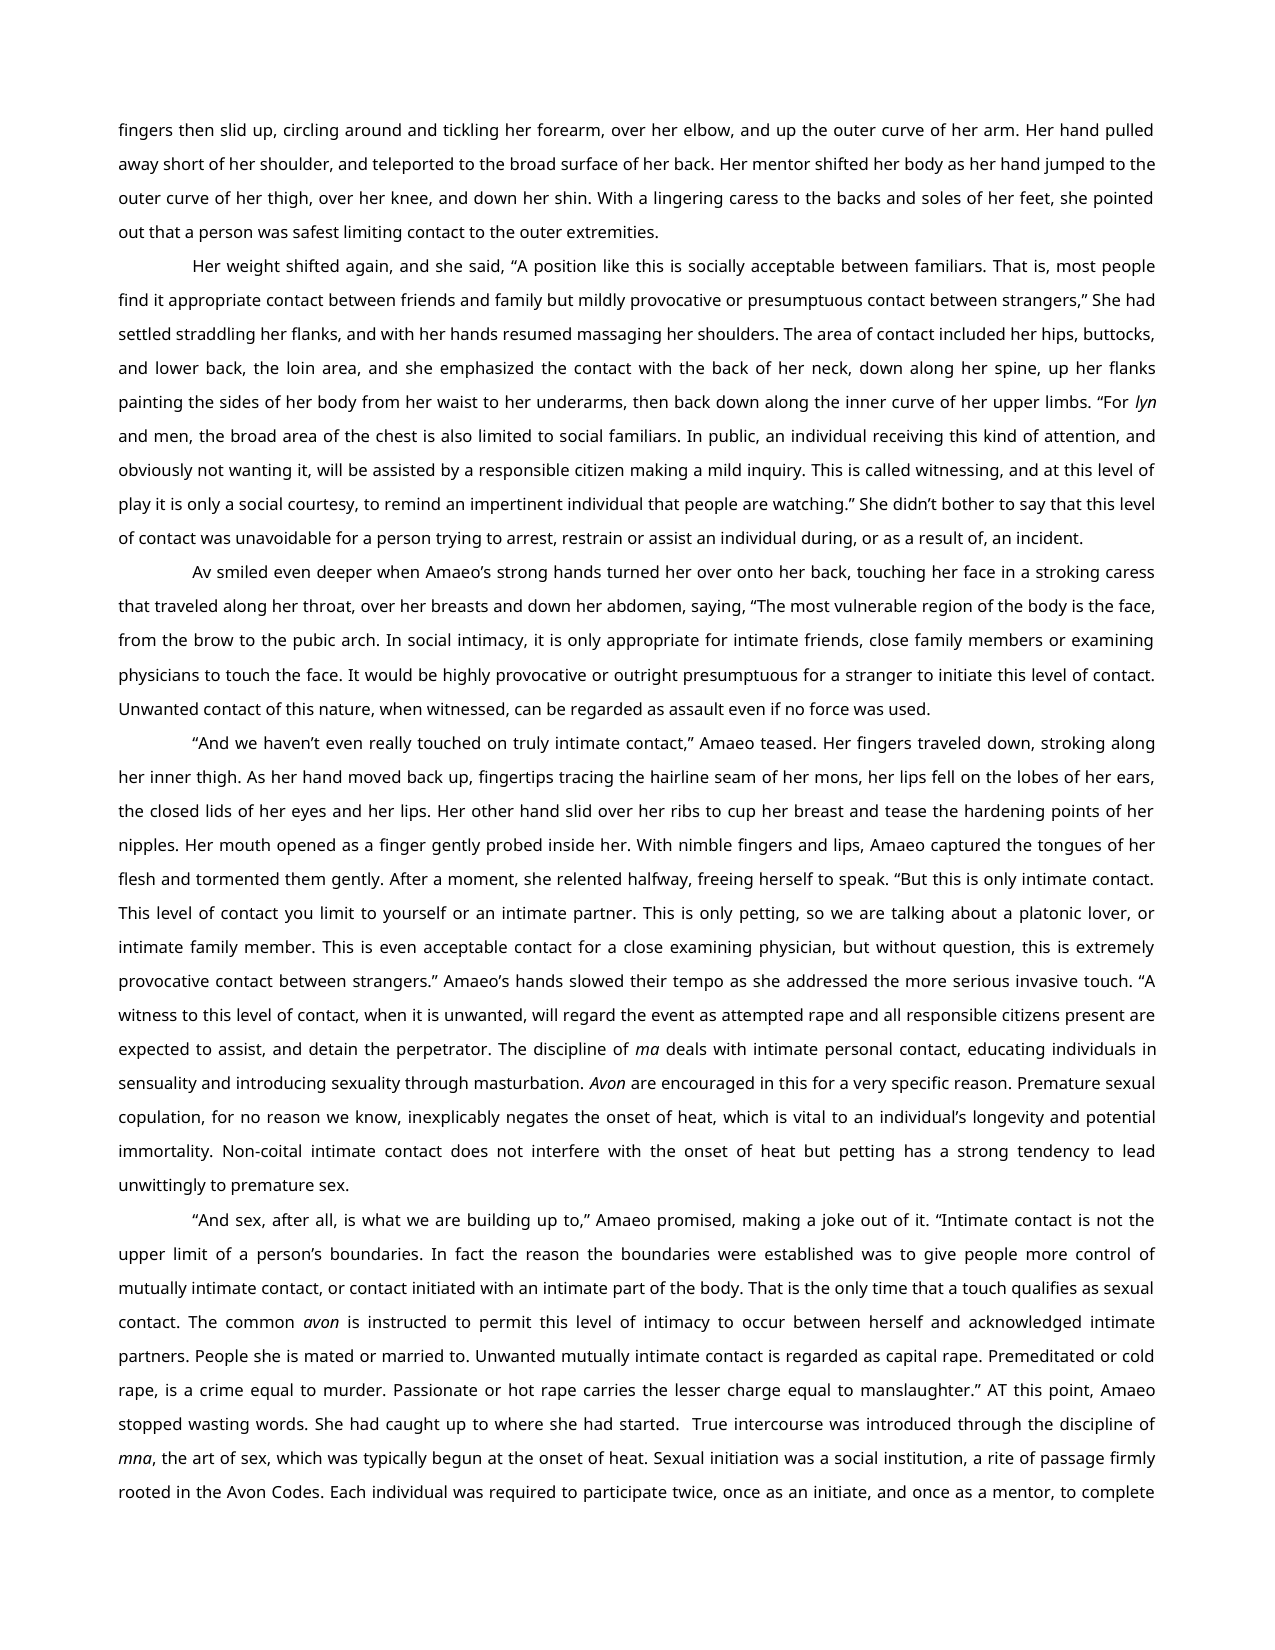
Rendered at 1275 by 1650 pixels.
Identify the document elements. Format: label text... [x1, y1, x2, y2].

text fingers then slid up, circling around and tickling her forearm, over her elbow, and up the outer curve of her arm. Her hand pulled away short of her shoulder, and teleported to the broad surface of her back. Her mentor shifted her body as her hand jumped to the outer curve of her thigh, over her knee, and down her shin. With a lingering caress to the backs and soles of her feet, she pointed out that a person was safest limiting contact to the outer extremities. [118, 118, 1157, 243]
text “And sex, after all, is what we are building up to,” Amaeo promised, making a joke out of it. “Intimate contact is not the upper limit of a person’s boundaries. In fact the reason the boundaries were established was to give people more control of mutually intimate contact, or contact initiated with an intimate part of the body. That is the only time that a touch qualifies as sexual contact. The common avon is instructed to permit this level of intimacy to occur between herself and acknowledged intimate partners. People she is mated or married to. Unwanted mutually intimate contact is regarded as capital rape. Premeditated or cold rape, is a crime equal to murder. Passionate or hot rape carries the lesser charge equal to manslaughter.” AT this point, Amaeo stopped wasting words. She had caught up to where she had started. True intercourse was introduced through the discipline of mna, the art of sex, which was typically begun at the onset of heat. Sexual initiation was a social institution, a rite of passage firmly rooted in the Avon Codes. Each individual was required to participate twice, once as an initiate, and once as a mentor, to complete [118, 1208, 1157, 1503]
text Av smiled even deeper when Amaeo’s strong hands turned her over onto her back, touching her face in a stroking caress that traveled along her throat, over her breasts and down her abdomen, saying, “The most vulnerable region of the body is the face, from the brow to the pubic arch. In social intimacy, it is only appropriate for intimate friends, close family members or examining physicians to touch the face. It would be highly provocative or outright presumptuous for a stranger to initiate this level of contact. Unwanted contact of this nature, when witnessed, can be regarded as assault even if no force was used. [118, 561, 1157, 720]
text “And we haven’t even really touched on truly intimate contact,” Amaeo teased. Her fingers traveled down, stroking along her inner thigh. As her hand moved back up, fingertips tracing the hairline seam of her mons, her lips fell on the lobes of her ears, the closed lids of her eyes and her lips. Her other hand slid over her ribs to cup her breast and tease the hardening points of her nipples. Her mouth opened as a finger gently probed inside her. With nimble fingers and lips, Amaeo captured the tongues of her flesh and tormented them gently. After a moment, she relented halfway, freeing herself to speak. “But this is only intimate contact. This level of contact you limit to yourself or an intimate partner. This is only petting, so we are talking about a platonic lover, or intimate family member. This is even acceptable contact for a close examining physician, but without question, this is extremely provocative contact between strangers.” Amaeo’s hands slowed their tempo as she addressed the more serious invasive touch. “A witness to this level of contact, when it is unwanted, will regard the event as attempted rape and all responsible citizens present are expected to assist, and detain the perpetrator. The discipline of ma deals with intimate personal contact, educating individuals in sensuality and introducing sexuality through masturbation. Avon are encouraged in this for a very specific reason. Premature sexual copulation, for no reason we know, inexplicably negates the onset of heat, which is vital to an individual’s longevity and potential immortality. Non-coital intimate contact does not interfere with the onset of heat but petting has a strong tendency to lead unwittingly to premature sex. [118, 731, 1157, 1197]
text Her weight shifted again, and she said, “A position like this is socially acceptable between familiars. That is, most people find it appropriate contact between friends and family but mildly provocative or presumptuous contact between strangers,” She had settled straddling her flanks, and with her hands resumed massaging her shoulders. The area of contact included her hips, buttocks, and lower back, the loin area, and she emphasized the contact with the back of her neck, down along her spine, up her flanks painting the sides of her body from her waist to her underarms, then back down along the inner curve of her upper limbs. “For lyn and men, the broad area of the chest is also limited to social familiars. In public, an individual receiving this kind of attention, and obviously not wanting it, will be assisted by a responsible citizen making a mild inquiry. This is called witnessing, and at this level of play it is only a social courtesy, to remind an impertinent individual that people are watching.” She didn’t bother to say that this level of contact was unavoidable for a person trying to arrest, restrain or assist an individual during, or as a result of, an incident. [118, 254, 1157, 549]
